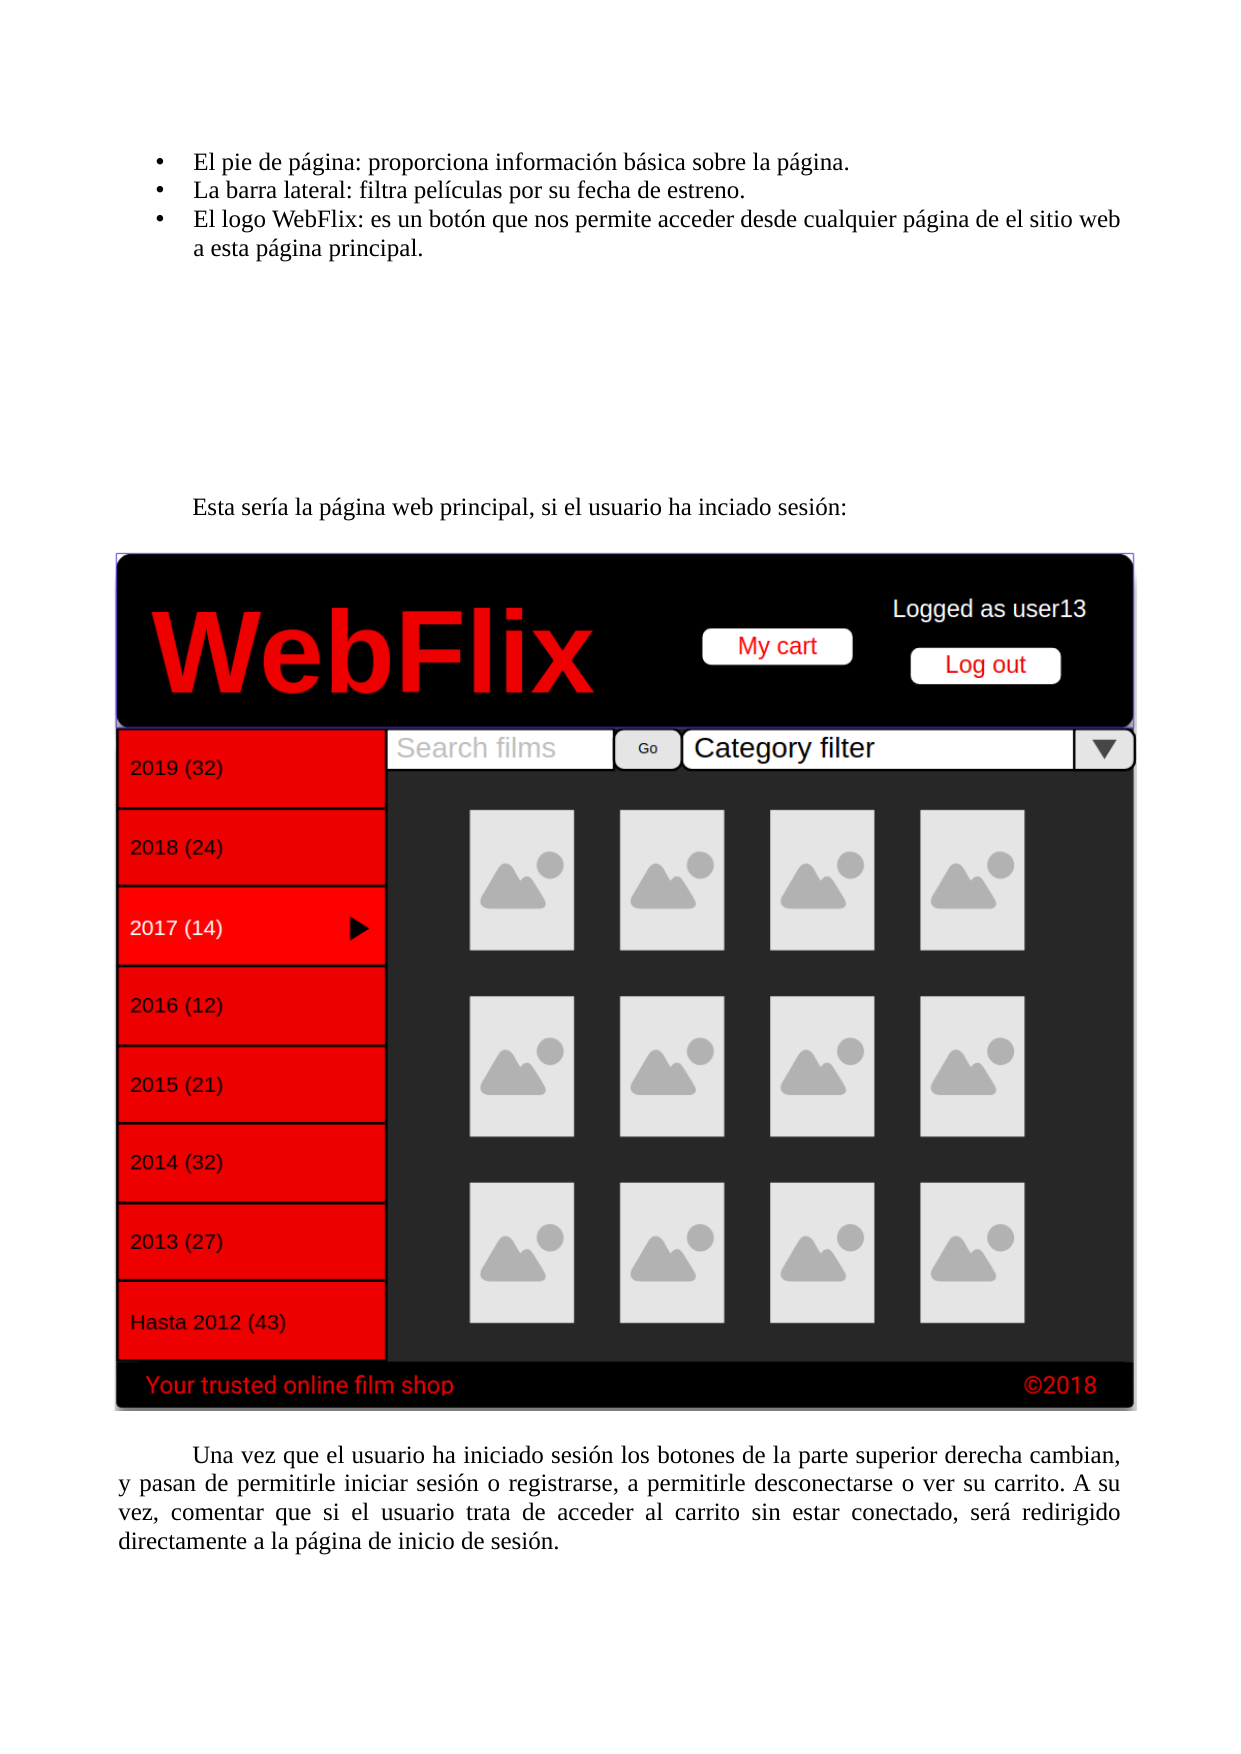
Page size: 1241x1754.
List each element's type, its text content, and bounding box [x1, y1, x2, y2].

picture [114, 550, 1138, 1411]
list La barra lateral: filtra películas por su fecha de estreno. [156, 176, 1122, 204]
text Una vez que el usuario ha iniciado sesión los botones de la parte superior derecha cambian, y pasan de permitirle iniciar sesión o registrarse, a permitirle desconectarse o ver su carrito. A su vez, comentar que si el usuario trata de acceder al carrito sin estar conectado, será redirigido directamente a la página de inicio de sesión. [118, 1440, 1122, 1555]
text Esta sería la página web principal, si el usuario ha inciado sesión: [118, 492, 1122, 521]
list El logo WebFlix: es un botón que nos permite acceder desde cualquier página de el sitio web a esta página principal. [156, 204, 1122, 262]
list El pie de página: proporciona información básica sobre la página. [156, 147, 1122, 176]
